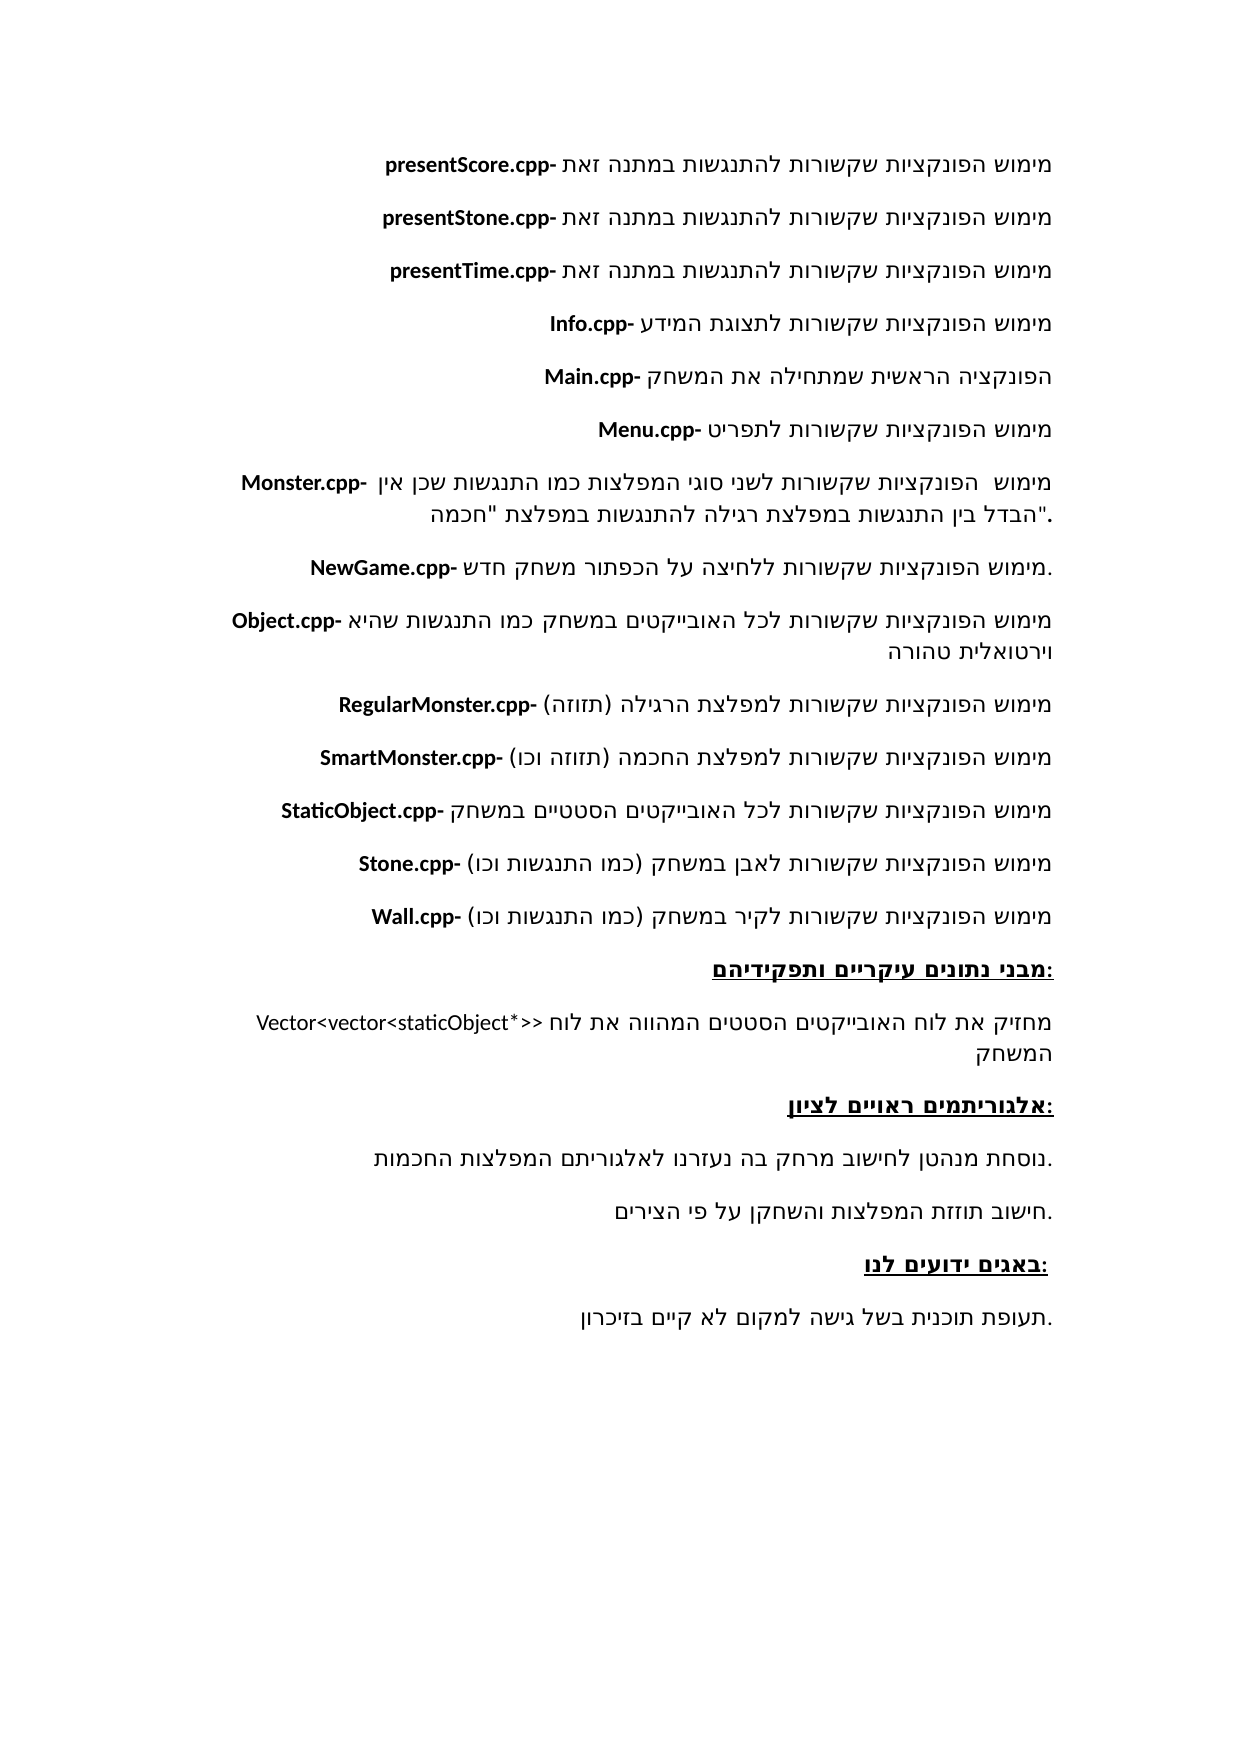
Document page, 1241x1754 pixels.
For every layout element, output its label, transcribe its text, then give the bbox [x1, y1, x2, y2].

text presentStone.cpp- מימוש הפונקציות שקשורות להתנגשות במתנה זאת [187, 203, 1053, 231]
text חישוב תוזזת המפלצות והשחקן על פי הצירים. [187, 1197, 1053, 1225]
text Vector<vector<staticObject*>> מחזיק את לוח האובייקטים הסטטים המהווה את לוח המשחק [187, 1008, 1053, 1067]
text SmartMonster.cpp- מימוש הפונקציות שקשורות למפלצת החכמה (תזוזה וכו) [187, 743, 1053, 771]
text Main.cpp- הפונקציה הראשית שמתחילה את המשחק [187, 362, 1053, 390]
text presentTime.cpp- מימוש הפונקציות שקשורות להתנגשות במתנה זאת [187, 256, 1053, 284]
text תעופת תוכנית בשל גישה למקום לא קיים בזיכרון. [187, 1303, 1053, 1331]
text RegularMonster.cpp- מימוש הפונקציות שקשורות למפלצת הרגילה (תזוזה) [187, 690, 1053, 718]
text NewGame.cpp- מימוש הפונקציות שקשורות ללחיצה על הכפתור משחק חדש. [187, 553, 1053, 581]
text presentScore.cpp- מימוש הפונקציות שקשורות להתנגשות במתנה זאת [187, 150, 1053, 178]
text Monster.cpp- מימוש הפונקציות שקשורות לשני סוגי המפלצות כמו התנגשות שכן אין הבדל בין התנגשות במפלצת רגילה להתנגשות במפלצת "חכמה". [187, 468, 1053, 528]
text Stone.cpp- מימוש הפונקציות שקשורות לאבן במשחק (כמו התנגשות וכו) [187, 849, 1053, 877]
text מבני נתונים עיקריים ותפקידיהם: [187, 955, 1053, 983]
text Info.cpp- מימוש הפונקציות שקשורות לתצוגת המידע [187, 309, 1053, 337]
text Object.cpp- מימוש הפונקציות שקשורות לכל האובייקטים במשחק כמו התנגשות שהיא וירטואלית טהורה [187, 606, 1053, 665]
text Wall.cpp- מימוש הפונקציות שקשורות לקיר במשחק (כמו התנגשות וכו) [187, 902, 1053, 930]
text StaticObject.cpp- מימוש הפונקציות שקשורות לכל האובייקטים הסטטיים במשחק [187, 796, 1053, 824]
text אלגוריתמים ראויים לציון: [187, 1091, 1053, 1119]
text Menu.cpp- מימוש הפונקציות שקשורות לתפריט [187, 415, 1053, 443]
text באגים ידועים לנו: [187, 1250, 1053, 1278]
text נוסחת מנהטן לחישוב מרחק בה נעזרנו לאלגוריתם המפלצות החכמות. [187, 1144, 1053, 1172]
